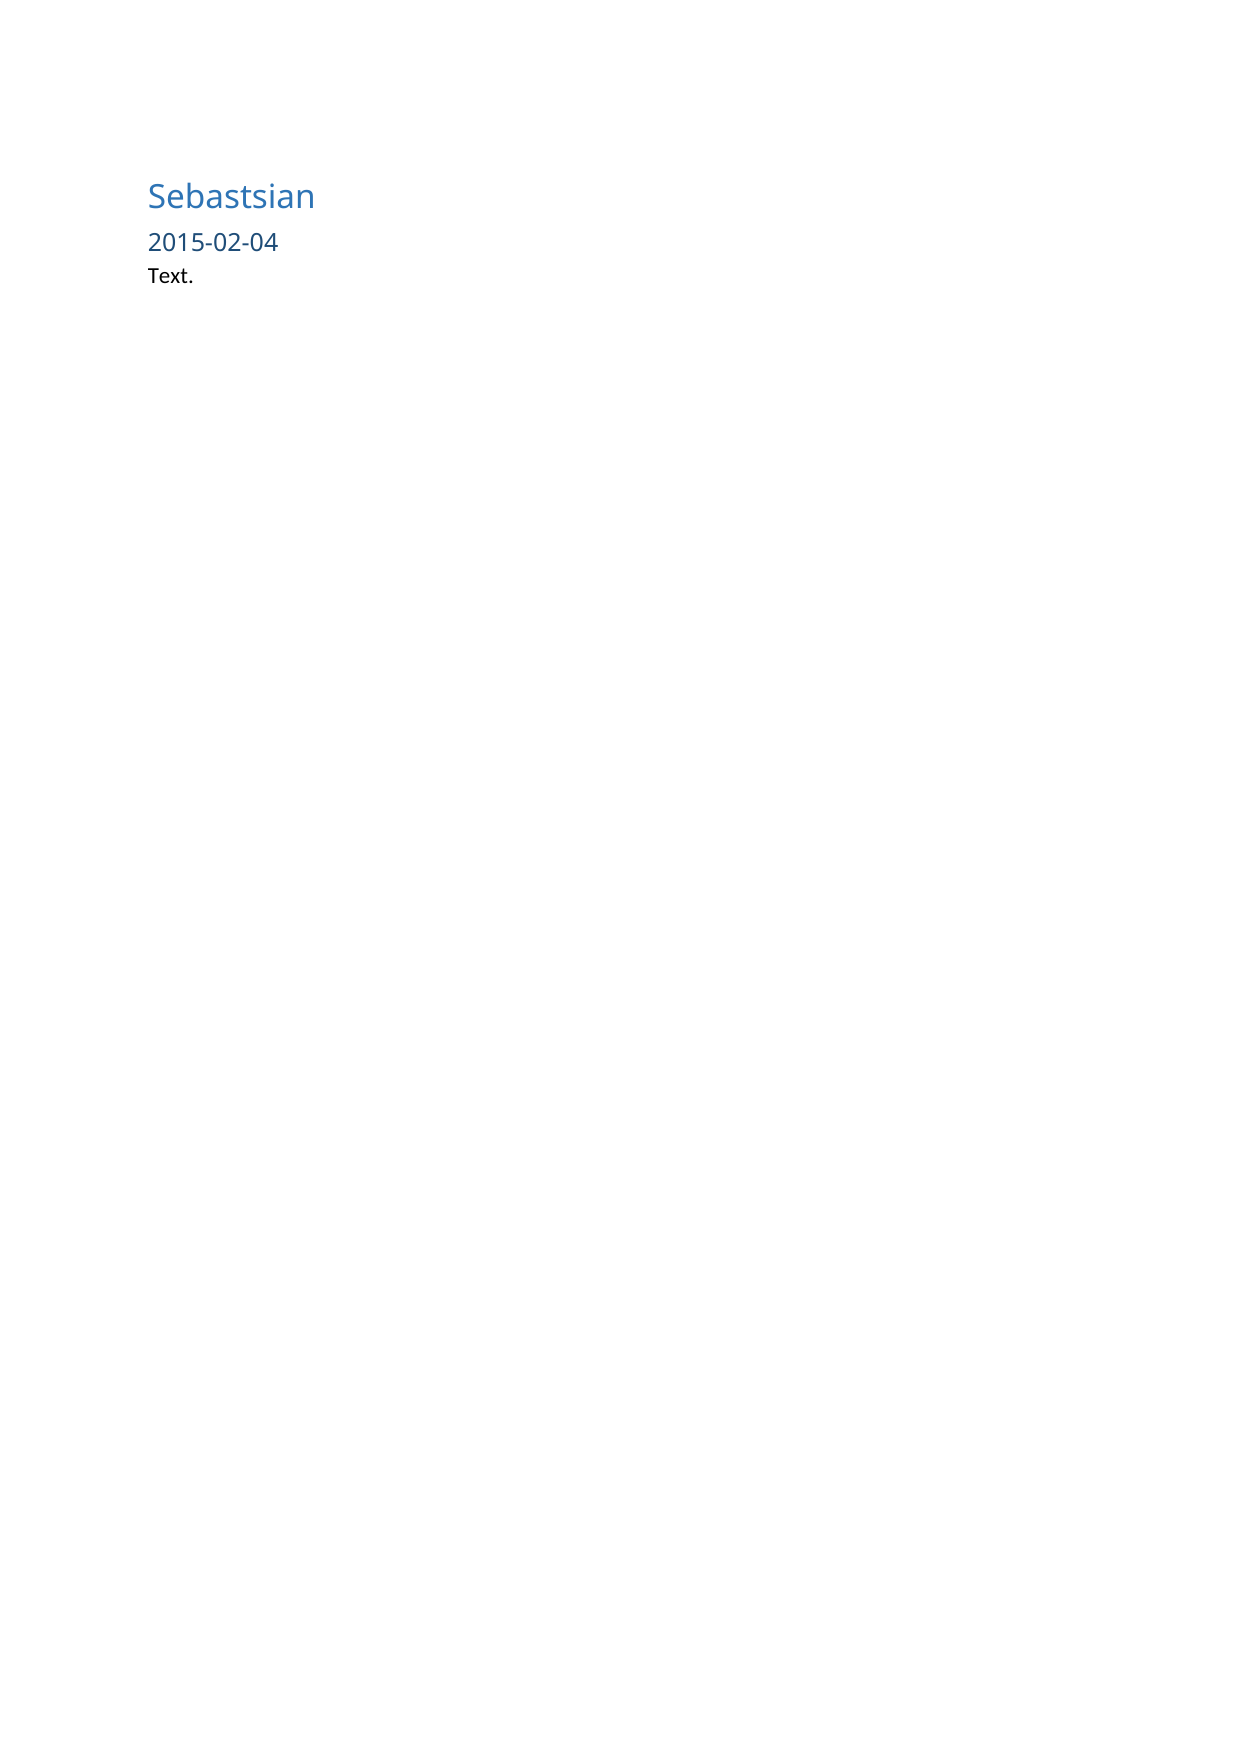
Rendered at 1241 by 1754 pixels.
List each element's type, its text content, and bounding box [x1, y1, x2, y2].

subtitle 2015-02-04 [148, 225, 1093, 259]
subtitle Sebastsian [148, 173, 1093, 218]
text Text. [148, 261, 1093, 289]
